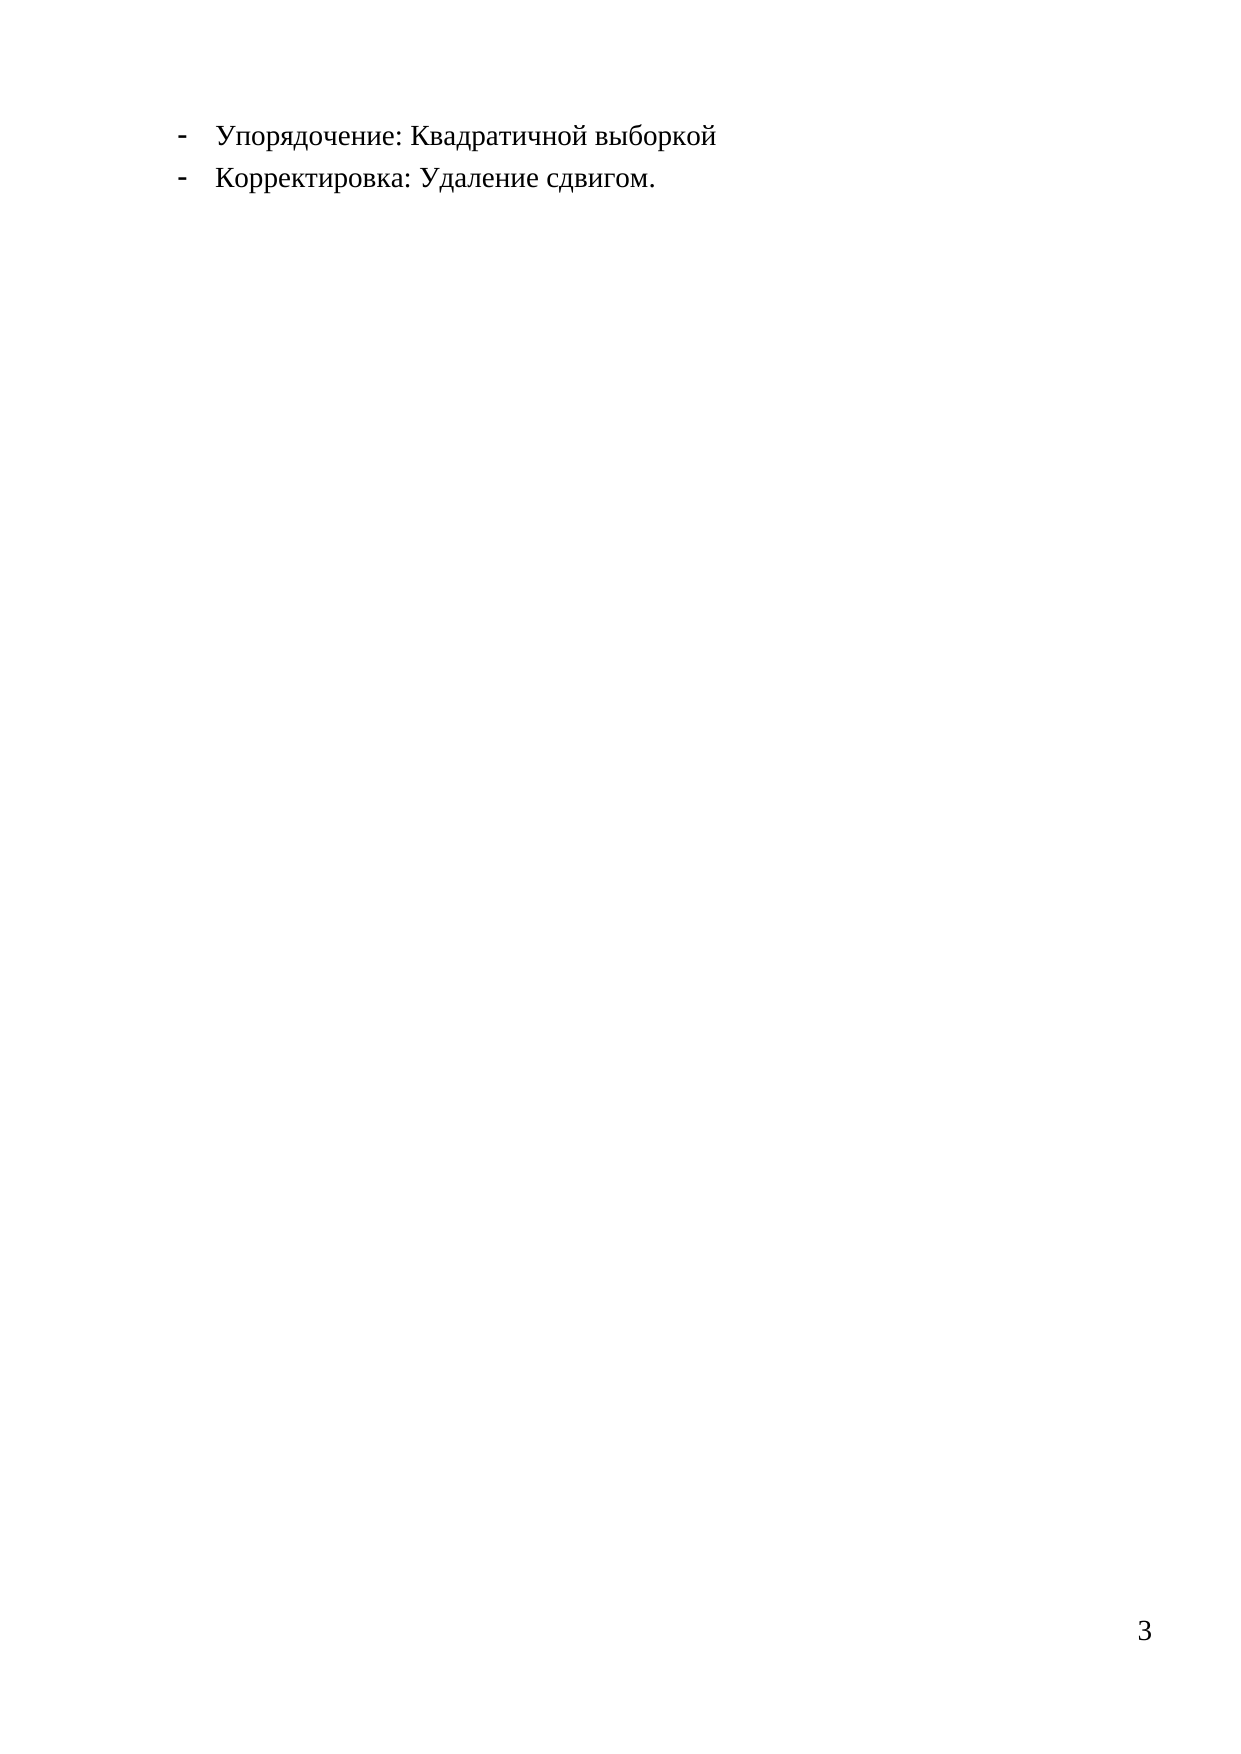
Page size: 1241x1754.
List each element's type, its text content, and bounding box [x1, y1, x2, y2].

list Упорядочение: Квадратичной выборкой [177, 118, 1152, 152]
list Корректировка: Удаление сдвигом. [177, 160, 1152, 194]
